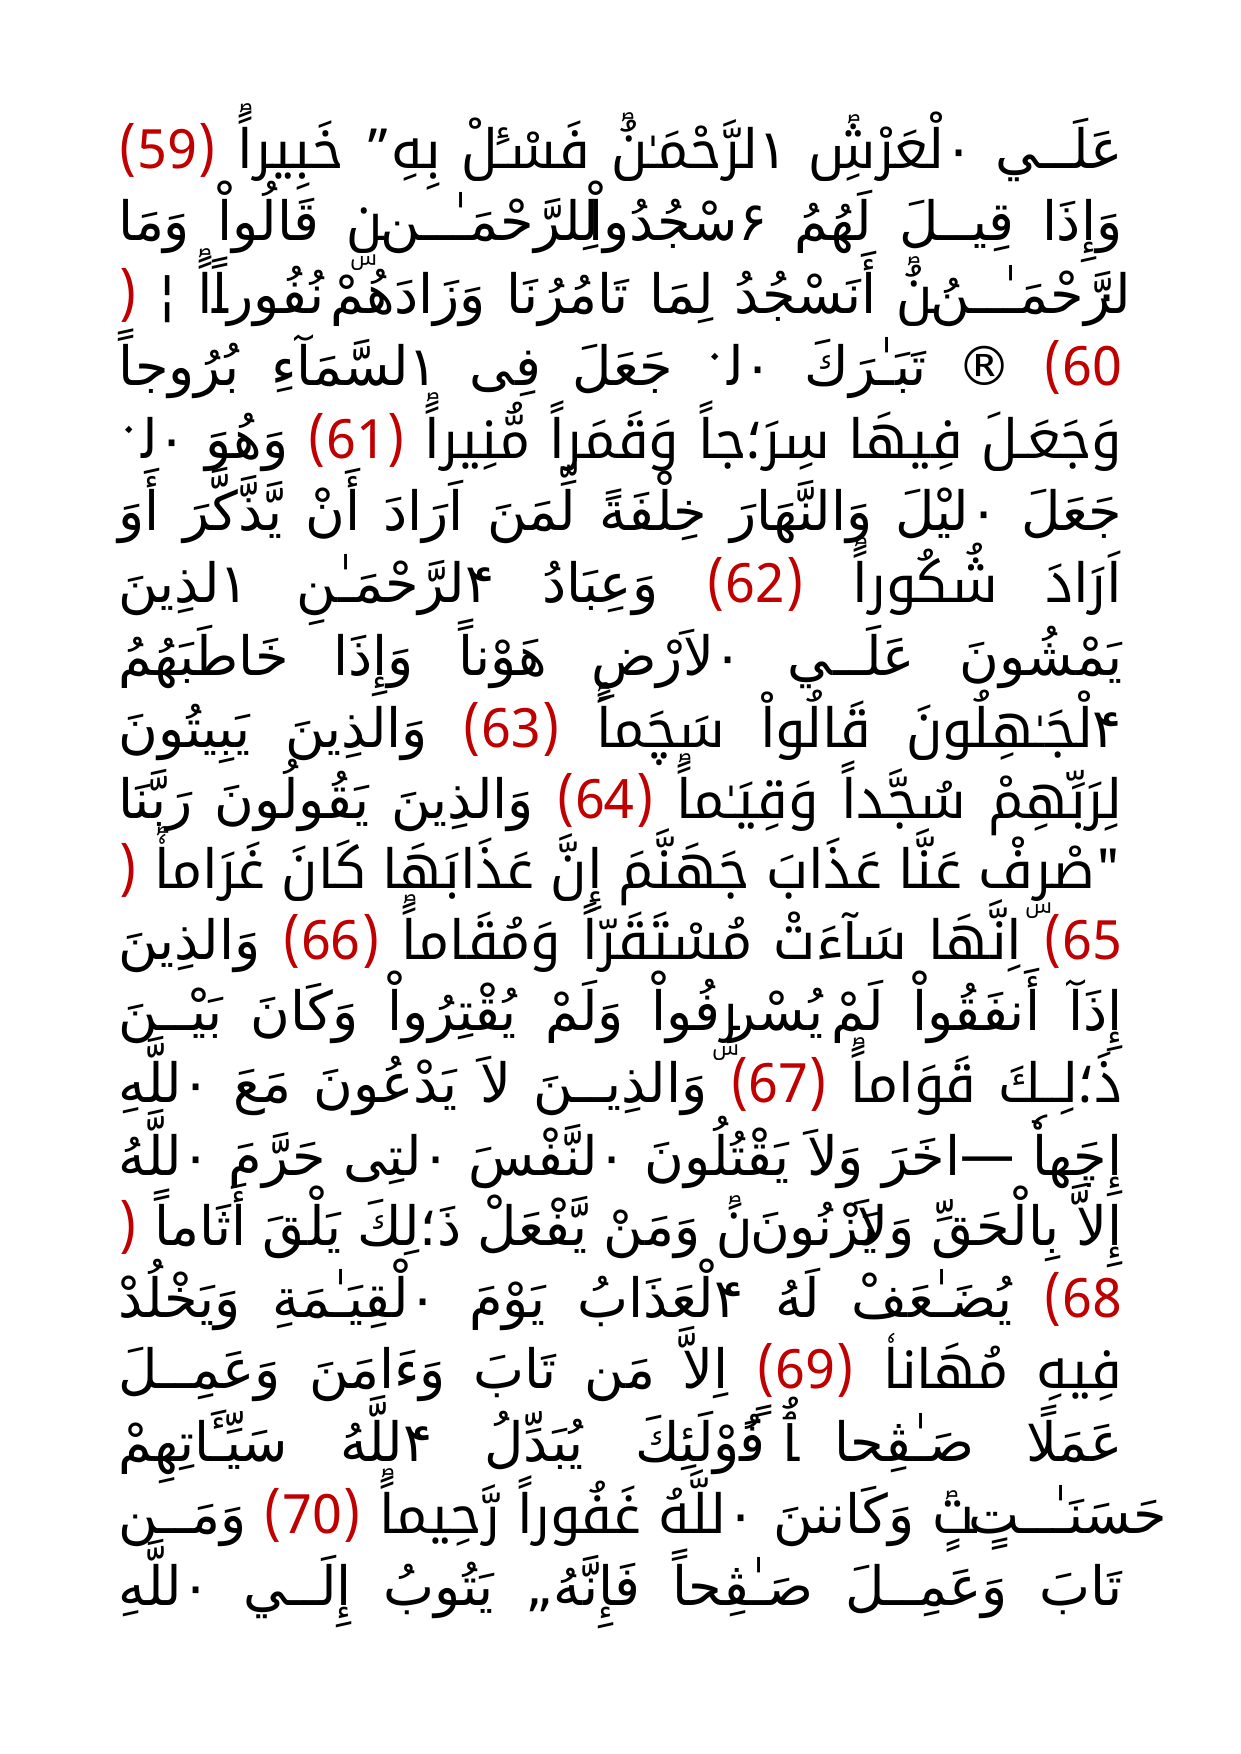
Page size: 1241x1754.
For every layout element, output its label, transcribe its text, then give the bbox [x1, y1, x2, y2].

text بِسْمِ ۱للَّهِ ۱لرَّحْمَـٰنِ ۱لرَّحِيمِ تَبَـٰرَكَ ۰ﻟ﮲ نَزَّلَ ۰لْفُرْقَانَ عَلَيٰ عَبْدِهِ” لِيَكُونَ لِلْعَـٰلَمِينَ نَذِيراٗؐ (1) ۱ﻟ﮲ لَهُ„ مُلْــكُ ۴لسَّمَـٰوَ؛تِ وَالاَرْضِ وَلَمْ يَتَّخِذْ وَلَداً وَلَمْ يَكُــن لَّهُ„ شَرۣيــكٌ فِى ۱لْمُلْكِؐ وَخَلَــقَ كُــلَّ شَيْءٍ فَقَدَّرَهُ„ تَقْدِيراًؐ (2) وَاتَّخَذُواْ مِن دُونِهِ“ ءَالِهَةً لاَّ يَخْلُقُونَ شَيْــٔاً وَهُمْ يُخْلَقُونَ وَلاَ يَمْلِكُونَ لَأِنفُسِهِمْ ضَرّاً وَلاَ نَفْعاً وَلاَ يَمْلِكُونَ مَوْتاً وَلاَ حَيَوٰةً وَلاَ نُشُوراًؐ (3) وَقَالَ ۰لذِيــنَ كَفَرُوٓاْ إِنْ هَـٰذَآ إِلٓاَّ إِفْــك٘ 'فْتَرۭيٰهُ وَأَعَانَهُ„ عَلَيْهِ قَوْم٘ —اخَرُونَؐ فَقَدْ جَآءُو ظُلْماً وَزُوراً (4) وَقَالُوٓاْ أَسَـٰطِيرُ ۴لاَوَّلِيــنَ "كْتَتَبَهَا فَهِيَ تُمْلۭيٰ عَلَيْهِ بُكْرَةً وَأَصِيلًؐا (5) قُلَ اَنزَلَهُ ۴ﻟ﮲ يَعْلَمُ ۴لسِّرَّ فِى ۱لسَّمَـٰوَ؛تِ وَالاَرْضِؐ إِنَّهُ„ كَانَ غَفُوراً رَّحِيماًؐ (6) وَقَالُواْ مَالِ هَـٰذَا ۰لرَّسُولِ يَاكُــلُ ۴لطَّعَامَ وَيَمْشِى فِى ۱لاَسْوَاقِ لَوْلآَ ٱُنزۣلَ إِلَيْهِ مَلَــكٌ فَيَكُونَ مَعَهُ„ نَذِيراٗ (7) اَوْ يُلْقۭيٰٓ إِلَيْهِ كَنز٘ اَوْ تَكُونُ لَهُ„ جَنَّةٌ يَاكُلُ مِنْهَاؐ وَقَالَ ۰لظَّـٰلِمُونَ إِن تَتَّبِعُونَ إِلاَّ رَجُلًا مَّسْحُوراٗؐ (8) ۶نظُرْ كَيْفَ ضَرَبُواْ لَــكَ ۰لاَمْثَـٰلَ فَضَلُّواْ فَلاَ يَسْتَطِيعُونَ سَبِيلًؐا (9) ® تَبَـٰرَكككَ ۰ﻟـذِىٓ إِن شَآءَ جَعَــلَ لَكَ خَيْراً مِّــن ذَ؛لِكَ جَنَّـٰتٍ تَجْرۣى مِــن تَحْتِهَا ۰لاَنْهَـٰرُ وَيَجْعَل لَّكَ قُصُوراٚؐ (10) بَــلْ كَذَّبُواْ بِالسَّاعَةِؐ وَأَعْتَدْنَا لِمَــن كَذَّبَ بِالسَّاعَةِ سَعِيراٗ (11) اِذَا رَأَتْهُم مِّــن مَّكَانٙ بَعِيدٍ سَمِعُواْ لَهَا تَغَيُّظاً وَزَفِيراًؐ (12) وَإِذَآ ٱُلْقُواْ مِنْهَا مَكَاناً ضَيِّقاً مُّقَرَّنِينَ دَعَوْاْ هُنَالِــكَ ثُبُوراًؐ (13) لاَّ تَدْعُواْ ۴لْيَوْمَ ثُبُوراً وَ؛حِداً وَادْعُواْ ثُبُوراً كَثِيراًؐ (14) قُلَ اَذَ؛لِــكَ خَيْر٘ اَمْ جَنَّةُ ۴لْخُلْدِ ۱لتِى وُعِدَ ۰لْمُتَّقُونَؐ كَانَتْ لَهُمْ جَزَآءً وَمَصِيراًؐ (15) لَّهُمْ فِيهَا مَا يَشَآءُونَ خَـٰلِدِيــنَؐ كَانَ عَلَيٰ رَبِّــكَ وَعْداً مَّسْـُٔولًؐا (16) وَيَوْمَ نَحْشُرُهُمْ وَمَا يَعْبُدُونَ مِن دُونِ ۱للَّهِ فَيَقُولُ ءَآنتُمُ; أَضْلَلْتُمْ عِبَادِى هَـٰٓؤُلآَءِ اَ۬مْ هُمْ ضَلُّواْ ۴لسَّبِيــلَؐ (17) قَالُواْ سُبْحَـٰنَــكَ مَا كَانَ يَنۢبَغِى لَنَآ أَن نَّتَّخِذَ مِن دُونِــكَ مِنَ اَوْلِيَآءَؐ وَچَكِــن مَّتَّعْتَهُمْ وَءَابَآءَهُمْ حَتَّــيٰ نَسُواْ ۴لذِّكْرَ وَكَانُواْ قَوْماَۢ بُوراًؐ (18) فَقَدْ كَذَّبُوكُم بِمَا تَقُولُونَ فَمَا يَسْتَطِيعُونَ صَرْفاً وَلاَ نَصْراًؐ وَمَـنْ يَّظْلِم مِّنكُمْ نُذِقْهُ عَذَاباً كَبِيراًؐ (19) وَمَآ أَرْسَلْنَا قَبْلَــكَ مِــنَ ۰لْمُرْسَلِينَ إِلٓاَّ إِنَّهُمْ لَيَاكُلُونَ ۰لطَّعَامَ وَيَمْشُونَ فِى ۱لاَسْوَاقِؐ وَجَعَلْنَا بَعْضَكُمْ لِبَعْضٍ فِتْنَةٗؐ اَتَصْبِرُونَؐ وَكَانَ رَبُّــكَ بَصِيراًؐ (20) ¤ وَقَالَ ۰لذِينَ لاَ يَرْجُونَ لِقَآءَنَا لَوْلآَ ٱُنزۣلَ عَلَيْنَا ۰لْمَلَئِكَةُ أَوْ نَرۭيٰ رَبَّنَاؐ لَقَدِ 'سْتَكْبَرُواْ فِىٓ أَنفُسِهِمْ وَعَتَوْ عُتُوّاً كَبِيراًؐ (21) يَوْمَ يَرَوْنَ ۰لْمَلَئِكَةَ لاَ بُشْرۭيٰ يَوْمَئِذٍ ڤِّڤْمُجْرۣمِينَؐ وَيَقُولُونَ حِجْراًؐ مَّحْجُوراًؐ (22) وَقَدِمْنَآ إِلَــيٰ مَا عَمِلُواْ مِــنْ عَمَــلٍ فَجَعَلْنَـٰهُ هَبَآءً مَّنثُوراٗؐ (23) اَصْحَـٰبُ ۴لْجَنَّةِ يَوْمَئِذٖ خَيْرٌ مُّسْتَقَرّاً وَأَحْسَــنُ مَقِيلًؐا (24) وَيَوْمَ تَشَّقَّقُ ۴لسَّمَآءُ بِالْغَمَـٰمِ وَنُزّۣلَ ۰لْمَلَئِكَةُ تَنزۣيلٗؐا (25) ۱لْمُلْــكُ يَوْمَئِذٖ ۱لْحَقُّ لِلرَّحْمَـٰنِؐ وَكَانَ يَوْماٗ عَلَــي ۰لْكۭـٰفِـرۣينَ عَسِيراًؐ (26) وَيَوْمَ يَعَــضُّ ۴لظَّالِمُ عَلَيٰ يَدَيْهِ يَقُولُ يَـٰلَيْتَنِى 'تَّخَذتُّ مَعَ ۰لرَّسُولِ سَبِيلًا (27) يَـٰوَيْلَتۭـيٰ لَيْتَنِى لَمَ اَتَّخِذْ فُچَناٗ خَلِيلًا (28) لَّقَدَ اَضَلَّنِى عَـنِ ۱لذِّكْرۣ بَعْدَ إِذْ جَآءَنِىؐ وَكَانَ ۰لشَّيْطَـٰنُ لِلِانسَـٰــنۣ خَذُولًؐا (29) وَقَالَ ۰لرَّسُولُ يَـٰرَبِّ إِنَّ قَوْمِــيَ "تَّخَذُواْ هَـٰذَا ۰لْقُرْءَانَ مَهْجُوراًؐ (30) وَكَذَ؛لِكَ جَعَلْنَا لِكُلِّ نَبِىٓءٖ عَدُوّاً مِّــنَ ۰ڤْمُجْرۣمِينَؐ وَكَفۭيٰ بِرَبِّــكَ هَادِياً وَنَصِيراًؐ (31) وَقَالَ ۰لذِيــنَ كَفَرُواْ لَوْلاَ نُزّۣلَ عَلَيْهِ ۱لْقُرْءَانُ جُمْلَةً وَ؛حِدَةًؐ كَذَ؛لِــكَ لِنُثَبِّــتَ بِهِ” فُؤَادَكَؐ وَرَتَّلْنَـٰهُ تَرْتِيلًؐا (32) وَلاَ يَاتُونَــكَ بِمَثَــل۫ اِلاَّ جِيؔنَـٰــكَ بِالْحَقِّ وَأَحْسَنَ تَفْسِيراٗؐ (33) ۱لذِينَ يُحْشَرُونَ عَلَيٰ وُجُوهِهِمُ; إِلَــيٰ جَهَنَّمَ ٱُوْلَئِــكَ شَرٌّ مَّكَاناً وَأَضَلُّ سَبِيلًؐا (34) ® وَلَقَدَ —اتَيْنَا مُوسَــي ۰لْكِتَـٰــبَ وَجَعَلْنَا مَعَهُ; أَخَاهُ هَـٰرُونَ وَزۣيراًؐ (35) فَقُلْنَا "ذْهَبَآ إِلَــي ۰لْقَوْمِ ۱لذِينَ كَذَّبُواْ بِـَٔايَـٰتِنَاؐ فَدَمَّرْنَـٰهُمْ تَدْمِيراًؐ (36) وَقَوْمَ نُوحٍ لَّمَّا كَذَّبُواْ ۴لرُّسُــلَ أَغْرَقْنَـٰهُمْ وَجَعَلْنَـٰهُمْ لِلنَّاسسسِ ءَايَةًؐ وَأَعْتَدْنَا لِلظَّـٰلِمِيــنَ عَذَاباٗ اَلِيماًؐ (37) وَعَاداً وَثَمُوداً وَأَصْحَـٰــبَ ۰لرَّسِّ وَقُرُوناَۢ بَيْــنَ ذَ؛لِــكَ كَثِيراًؐ (38) وَكُلًاّ ضَرَبْنَا لَهُ ۴لاَمْثَـٰلَؐ وَكُلًاّ تَبَّرْنَا تَتْبِيراًؐ (39) وَلَقَدَ اَتَوْاْ عَلَــي ۰لْقَرْيَةِ ۱لتِىٓ ٱُمْطِرَتْ مَطَرَ ۰لسَّوْءِؐ اَ۬فَلَمْ يَكُونُواْ يَرَوْنَهَاؐ بَــلْ كَانُواْ لاَ يَرْجُونَ نُشُوراًؐ (40) وَإِذَا رَأَوْكككَ إِنْ يَّتَّخِذُونَــكَ إِلاَّ هُزُؤاٗؐ اَهَـٰذَا ۰ﻟ﮲ بَعَــثَ ۰للَّهُ رَسُولٗا (41) اِن كَادَ لَيُضِلُّنَا عَنَ —الِهَتِنَا لَوْلآَ أَن صَبَرْنَا عَلَيْهَاؐ وَسَوْفَ يَعْلَمُونَ حِينَ يَرَوْنَ ۰لْعَذَابَ مَــنَ اَضَلُّ سَبِيلٗؐا (42) اَرَ×يْتَ مَنِ 'تَّخَذَ إِچَهَهُ„ هَوۭيٰهُ أَفَأَنتَ تَكُونُ عَلَيْهِ وَكِيلٗؐا (43) اَمْ تَحْسِبُ أَنَّ أَكْثَرَهُمْ يَسْمَعُونَ أَوْ يَعْقِلُونَؐ إِنْ هُمُ; إِلاَّ كَالاَنْعَـٰمِ بَلْ هُمُ; أَضَلُّ سَبِيلٗؐا (44) © اَلَمْ تَرَ إِلَيٰ رَبِّــكَ كَيْفَ مَدَّ ۰لظِّلَّؐ وَلَوْ شَآءَ لَجَعَلَهُ„ سَاكِناًؐ ثُمَّ جَعَلْنَا ۰لشَّمْــسَ عَلَيْهِ دَلِيلًا (45) ثُمَّ قَبَضْنَـٰهُ إِلَيْنَا قَبْضاً يَسِيراًؐ (46) وَهُوَ ۰ﻟ﮲ جَعَلَ لَكُمُ ۴ليْـلَ لِبَاساً وَالنَّوْمَ سُبَاتاً وَجَعَــلَ ۰لنَّهَارَ نُشُوراًؐ (47) وَهُوَ ۰لـذِىٓ أَرْسَلَ ۰لرّۣيَـٰحَ نُشُراَۢ بَيْـنَ ¢ رَحْمَتِهِؐ” وَأَنزَلْنَا مِنَ ۰لسَّمَآءِ مَآءً طَهُوراً (48) ڤِّنُحْيـيِيَ بِهِ” بَلْدَةً مَّيْتاً وَنُسْقِيَهُ„ مِمَّا خَلَقْنَآ أَنْعَـٰماً وَأَنَاسِــيَّ كَثِيراًؐ (49) وَلَقَدْ صَرَّفْنَـٰهُ بَيْنَهُمْ لِيَذَّكَّرُواْ فَأَبۭــيٰٓ أَكْثَرُ ۴لنَّاسسسِ إِلاَّ كُفُوراًؐ (50) وَلَوْ شِيؔنَا لَبَعَثْنَا فِى كُلِّ قَرْيَةٍ نَّذِيراًؐ (51) فَلاَ تُطِعِ ۱لْكۭـٰفِرۣينَؐ وَجَـٰهِدْهُم بِهِ” جِهَاداً كَبِيراًؐ (52) وَهُوَ ۰ﻟ﮲ مَرَجَ ۰ڤْبَحْرَيْــنۣ هَـٰذَا عَذْبٌ فُرَاتٌ وَهَـٰذَا مِلْح٘ ۷جَاجٌؐ وَجَعَلَ بَيْنَهُمَا بَرْزَخاً وَحِجْراً مَّحْجُوراًؐ (53) وَهُوَ ۰ﻟ﮲ خَلَقَ مِنَ ۰لْمَآءِ بَشَراً فَجَعَلَهُ„ نَسَباً وَصِهْراًؐ وَكَانَ رَبُّكَ قَدِيراًؐ (54) وَيَعْبُدُونَ مِن دُونِ ۱للَّهِ مَا لاَ يَنفَعُهُمْ وَلاَ يَضُرُّهُمْؐ وَكَانننَ ۰لْكَافِرُ عَلَيٰ رَبِّهِ” ظَهِيراًؐ (55) وَمَآ أَرْسَلْنَـٰــكَ إِلاَّ مُبَشِّراً وَنَذِيراًؐ (56) قُــلْ مَآ أَسْـَٔلُكُمْ عَلَيْهِ مِنَ اَجْر۫ اِلاَّ مَــن شَآءَ انْ يَّتَّخِذَ إِلَيٰ رَبِّهِ” سَبِيلًؐا (57) وَتَوَكَّــلْ عَلَي ۰لْحَيِّ ۱ﻟ﮲ لاَ يَمُوتُؐ وَسَبِّحْ بِحَمْدِهِؐ” وَكَفۭيٰ بِهِ” بِذُنُوبِ عِبَادِهِ” خَبِيراٗؐ (58) ۱ﻟ﮲ خَلَــقَ ۰لسَّمَـٰوَ؛تِ وَالاَرْضَ وَمَا بَيْنَهُمَا فِى سِتَّةِ أَيَّامٍ ثُمَّ "سْتَوۭيٰ عَلَــي ۰لْعَرْشِؐ ۱لرَّحْمَـٰنُؐ فَسْـَٔلْ بِهِ” خَبِيراًؐ (59) وَإِذَا قِيــلَ لَهُمُ ۶سْجُدُواْ لِلرَّحْمَـٰــنۣ قَالُواْ وَمَا ۰لرَّحْمَـٰــنُؐ أَنَسْجُدُ لِمَا تَامُرُنَا وَزَادَهُمْ نُفُوراًؐ ¦ (60) ® تَبَـٰرَكَ ۰ﻟ﮲ جَعَلَ فِى ۱لسَّمَآءِ بُرُوجاً وَجَعَـلَ فِيهَا سِرَ؛جاً وَقَمَراً مُّنِيراًؐ (61) وَهُوَ ۰ﻟ﮲ جَعَلَ ۰ليْلَ وَالنَّهَارَ خِلْفَةً لِّمَنَ اَرَادَ أَنْ يَّذَّكَّرَ أَوَ اَرَادَ شُكُوراًؐ (62) وَعِبَادُ ۴لرَّحْمَـٰنِ ۱لذِينَ يَمْشُونَ عَلَــي ۰لاَرْضِ هَوْناً وَإِذَا خَاطَبَهُمُ ۴لْجَـٰهِلُونَ قَالُواْ سَچَماًؐ (63) وَالذِينَ يَبِيتُونَ لِرَبِّهِمْ سُجَّداً وَقِيَـٰماًؐ (64) وَالذِينَ يَقُولُونَ رَبَّنَا "صْرۣفْ عَنَّا عَذَابَ جَهَنَّمَ إِنَّ عَذَابَهَا كَانَ غَرَاماٗؐ (65) اِنَّهَا سَآءَتْ مُسْتَقَرّاً وَمُقَاماًؐ (66) وَالذِينَ إِذَآ أَنفَقُواْ لَمْ يُسْرۣفُواْ وَلَمْ يُقْتِرُواْ وَكَانَ بَيْــنَ ذَ؛لِــكَ قَوَاماًؐ (67) وَالذِيــنَ لاَ يَدْعُونَ مَعَ ۰للَّهِ إِچَهاٗ —اخَرَ وَلاَ يَقْتُلُونَ ۰لنَّفْسَ ۰لتِى حَرَّمَ ۰للَّهُ إِلاَّ بِالْحَقِّ وَلاَ يَزْنُونَؐ وَمَنْ يَّفْعَلْ ذَ؛لِكَ يَلْقَ أَثَاماً (68) يُضَـٰعَفْ لَهُ ۴لْعَذَابُ يَوْمَ ۰لْقِيَـٰمَةِ وَيَخْلُدْ فِيهِ مُهَاناٗ (69) اِلاَّ مَن تَابَ وَءَامَنَ وَعَمِــلَ عَمَلًا صَـٰڤِحاً فَٱُوْلَئِكَ يُبَدِّلُ ۴للَّهُ سَيِّـَٔاتِهِمْ حَسَنَـٰــتٍؐ وَكَانننَ ۰للَّهُ غَفُوراً رَّحِيماًؐ (70) وَمَــن تَابَ وَعَمِــلَ صَـٰڤِحاً فَإِنَّهُ„ يَتُوبُ إِلَــي ۰للَّهِ مَتَاباًؐ (71) وَالذِينَ لاَ يَشْهَدُونَ ۰لزُّورَ وَإِذَا مَرُّواْ بِاللَّغْوۣ مَرُّواْ كِرَاماًؐ (72) وَالذِينَ إِذَا ذُكِّرُواْ بِـَٔايَـٰتِ رَبِّهِمْ لَمْ يَخِرُّواْ عَلَيْهَا صُمّاً وَعُمْيَاناًؐ (73) وَالذِينَ يَقُولُونَ رَبَّنَا هَبْ لَنَا مِنَ اَزْوَ؛جِنَا وَذُرّۣيَّـٰتِنَا قُرَّةَ أَعْيُنٍ وَاجْعَلْنَا لِلْمُتَّقِينَ إِمَاماٗؐ (74) ۷وْلَئِكَ يُجْزَوْنَ ۰لْغُرْفَةَ بِمَا صَبَرُواْ وَيُلَقَّوْنَ فِيهَا تَحِيَّةً وَسَچَماٗ (75) خَـٰلِدِينَ فِيهَاؐ حَسُنَتْ مُسْتَقَرّاً وَمُقَاماًؐ (76) قُلْ مَا يَعْبَؤُاْ بِكُمْ رَبِّى لَوْلاَ دُعَآؤُكُمْؐ فَقَدْ كَذَّبْتُمْ فَسَوْفَ يَكُونُ لِزَاماً (77) [118, 118, 1122, 1628]
